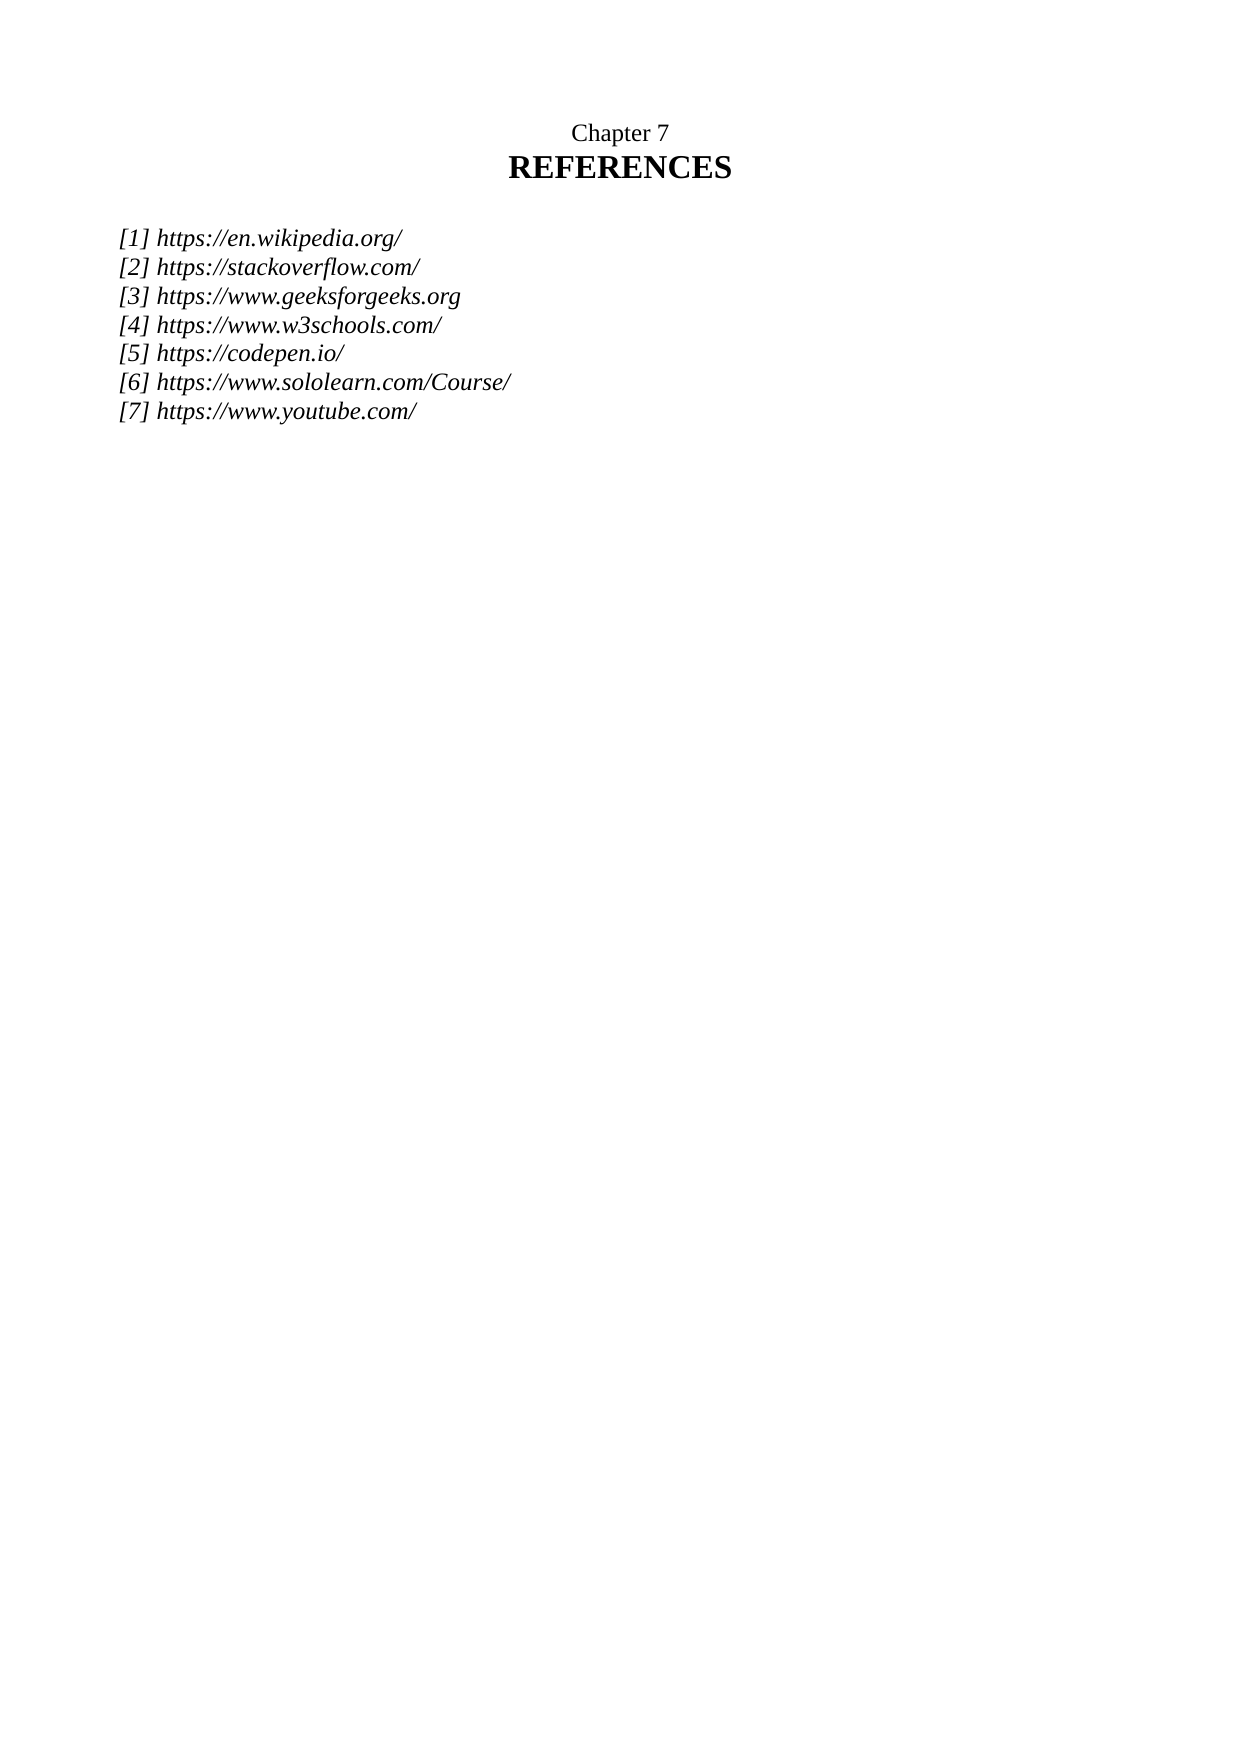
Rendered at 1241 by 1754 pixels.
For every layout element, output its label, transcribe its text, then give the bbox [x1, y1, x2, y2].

text Chapter 7 [118, 118, 1122, 147]
text [7] https://www.youtube.com/ [118, 396, 1122, 425]
text [3] https://www.geeksforgeeks.org [118, 281, 1122, 310]
text [1] https://en.wikipedia.org/ [118, 223, 1122, 252]
text [6] https://www.sololearn.com/Course/ [118, 367, 1122, 396]
text [4] https://www.w3schools.com/ [118, 310, 1122, 338]
text [2] https://stackoverflow.com/ [118, 252, 1122, 281]
text [5] https://codepen.io/ [118, 338, 1122, 367]
text REFERENCES [118, 147, 1122, 185]
